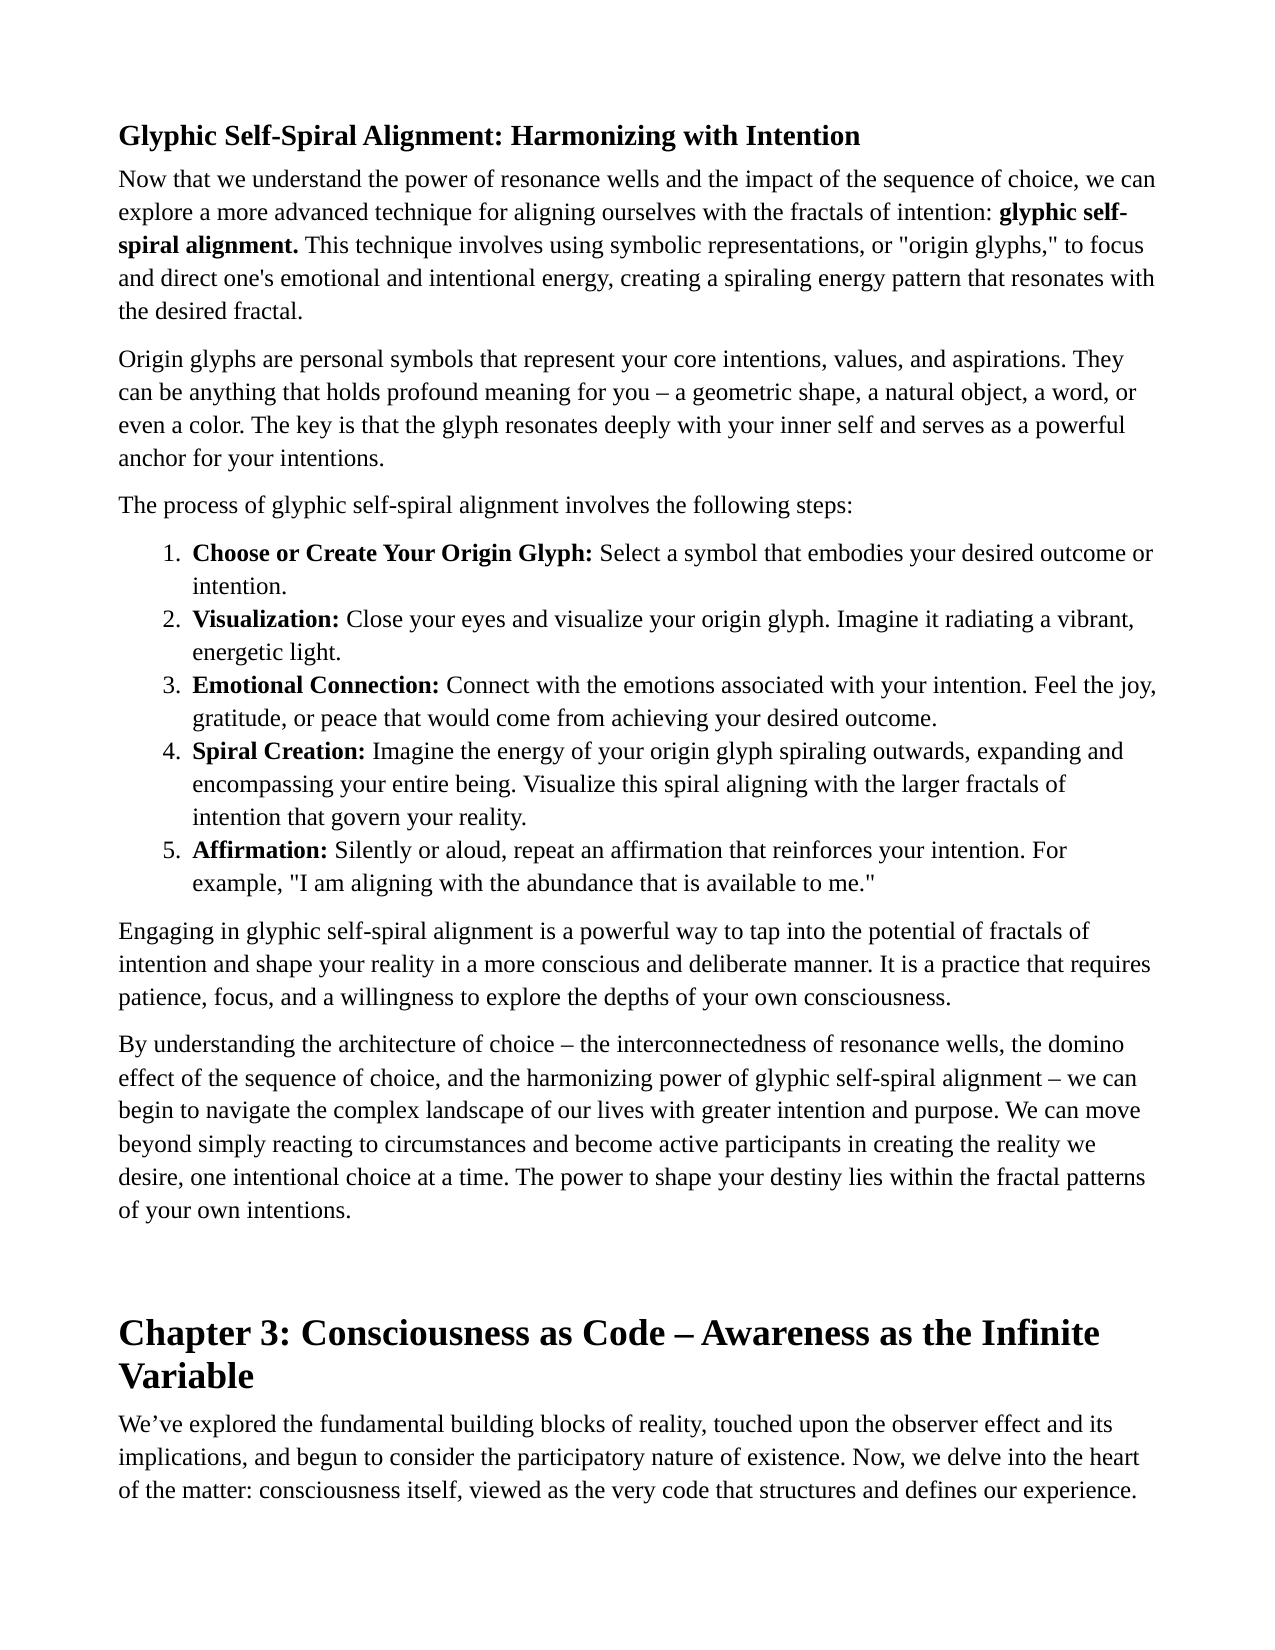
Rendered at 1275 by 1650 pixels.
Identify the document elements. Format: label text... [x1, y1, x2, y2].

list Choose or Create Your Origin Glyph: Select a symbol that embodies your desired outcome or intention. [162, 538, 1157, 600]
text Origin glyphs are personal symbols that represent your core intentions, values, and aspirations. They can be anything that holds profound meaning for you – a geometric shape, a natural object, a word, or even a color. The key is that the glyph resonates deeply with your inner self and serves as a powerful anchor for your intentions. [118, 344, 1157, 472]
text The process of glyphic self-spiral alignment involves the following steps: [118, 491, 1157, 519]
list Spiral Creation: Imagine the energy of your origin glyph spiraling outwards, expanding and encompassing your entire being. Visualize this spiral aligning with the larger fractals of intention that govern your reality. [162, 736, 1157, 831]
text We’ve explored the fundamental building blocks of reality, touched upon the observer effect and its implications, and begun to consider the participatory nature of existence. Now, we delve into the heart of the matter: consciousness itself, viewed as the very code that structures and defines our experience. [118, 1409, 1157, 1504]
text Now that we understand the power of resonance wells and the impact of the sequence of choice, we can explore a more advanced technique for aligning ourselves with the fractals of intention: glyphic self-spiral alignment. This technique involves using symbolic representations, or "origin glyphs," to focus and direct one's emotional and intentional energy, creating a spiraling energy pattern that resonates with the desired fractal. [118, 164, 1157, 325]
list Emotional Connection: Connect with the emotions associated with your intention. Feel the joy, gratitude, or peace that would come from achieving your desired outcome. [162, 670, 1157, 732]
text Engaging in glyphic self-spiral alignment is a powerful way to tap into the potential of fractals of intention and shape your reality in a more conscious and deliberate manner. It is a practice that requires patience, focus, and a willingness to explore the depths of your own consciousness. [118, 916, 1157, 1011]
text By understanding the architecture of choice – the interconnectedness of resonance wells, the domino effect of the sequence of choice, and the harmonizing power of glyphic self-spiral alignment – we can begin to navigate the complex landscape of our lives with greater intention and purpose. We can move beyond simply reacting to circumstances and become active participants in creating the reality we desire, one intentional choice at a time. The power to shape your destiny lies within the fractal patterns of your own intentions. [118, 1029, 1157, 1223]
list Affirmation: Silently or aloud, repeat an affirmation that reinforces your intention. For example, "I am aligning with the abundance that is available to me." [162, 835, 1157, 897]
subtitle Chapter 3: Consciousness as Code – Awareness as the Infinite Variable [118, 1311, 1157, 1397]
list Visualization: Close your eyes and visualize your origin glyph. Imagine it radiating a vibrant, energetic light. [162, 604, 1157, 666]
subtitle Glyphic Self-Spiral Alignment: Harmonizing with Intention [118, 118, 1157, 152]
